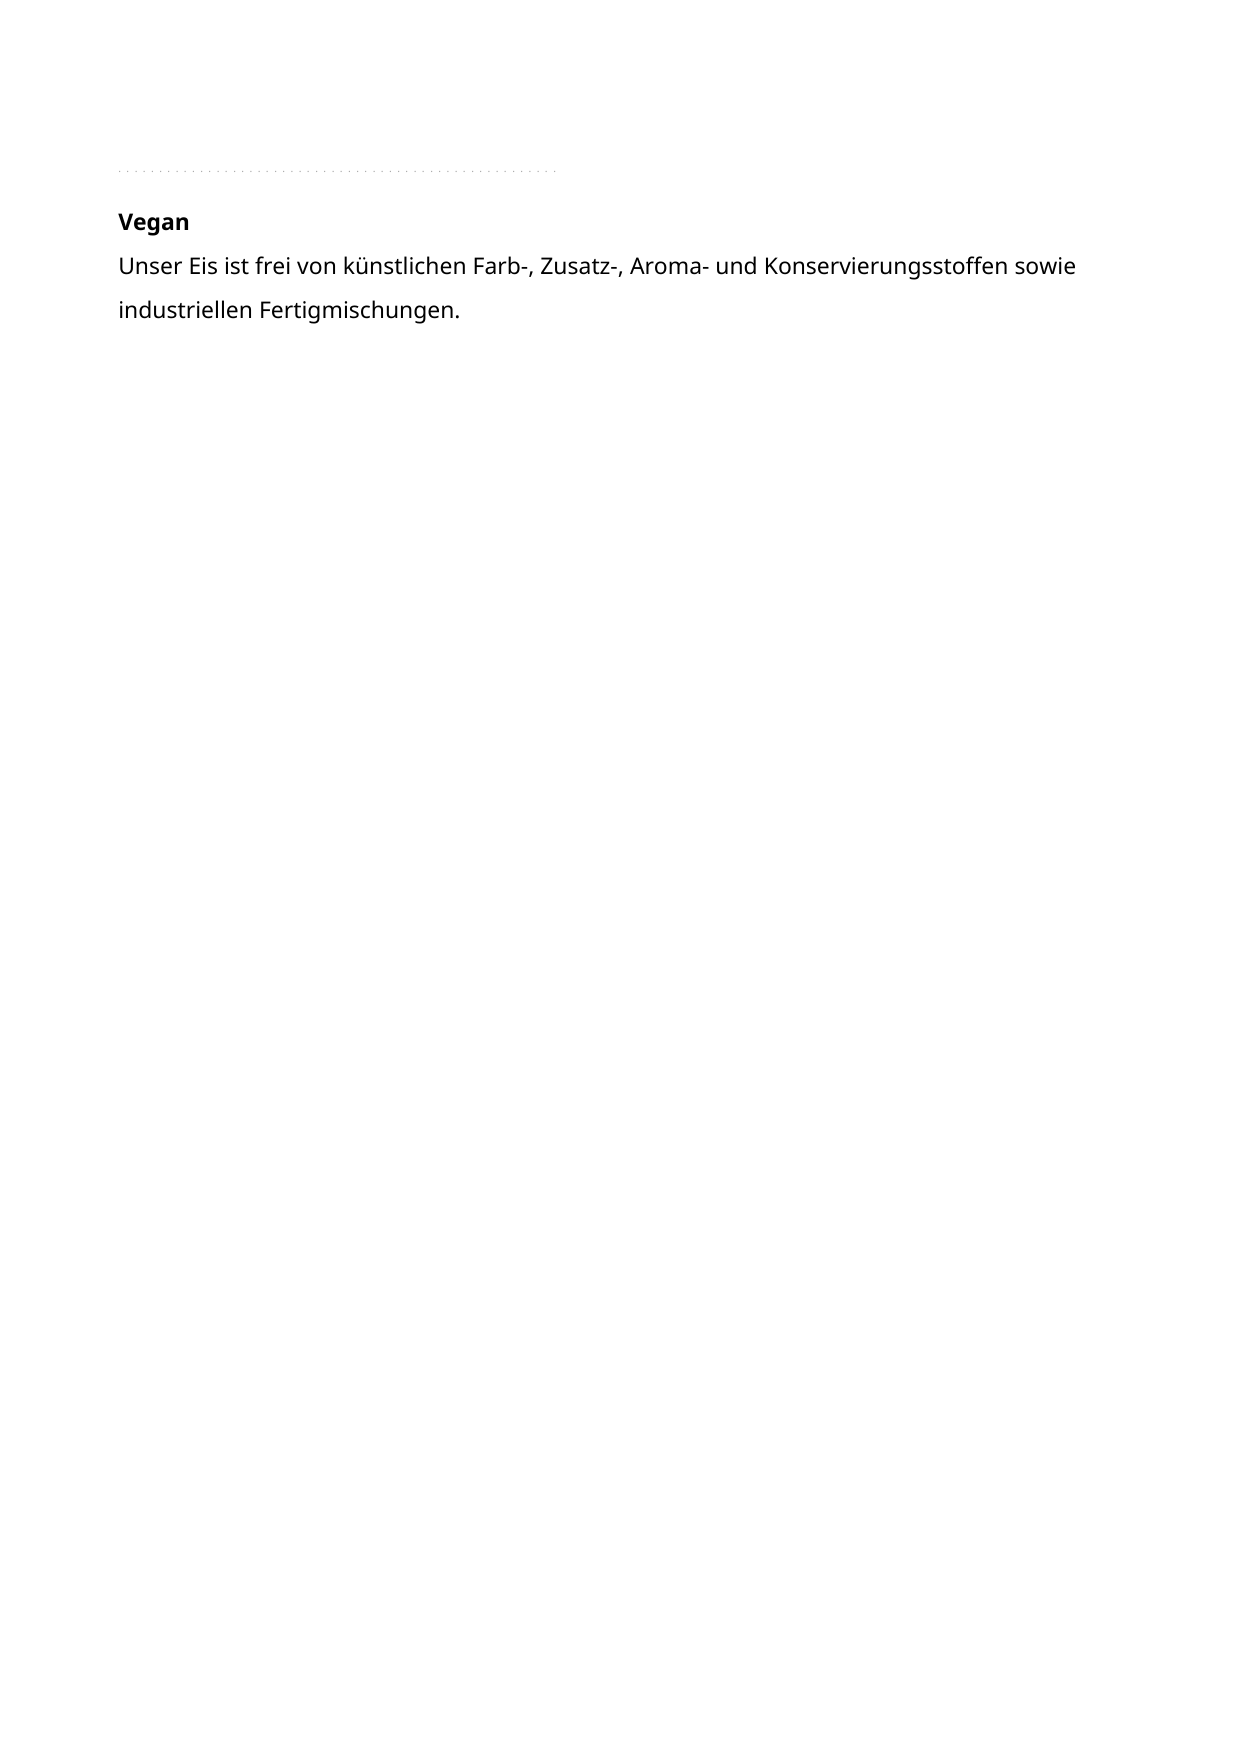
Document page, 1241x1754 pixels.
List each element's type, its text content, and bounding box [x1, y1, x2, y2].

text Vegan Unser Eis ist frei von künstlichen Farb-, Zusatz-, Aroma- und Konservierungsstoffen sowie industriellen Fertigmischungen. [118, 206, 1122, 325]
text . . . . . . . . . . . . . . . . . . . . . . . . . . . . . . . . . . . . . . . . . . . . . . . . . . . . . . [118, 124, 1122, 176]
